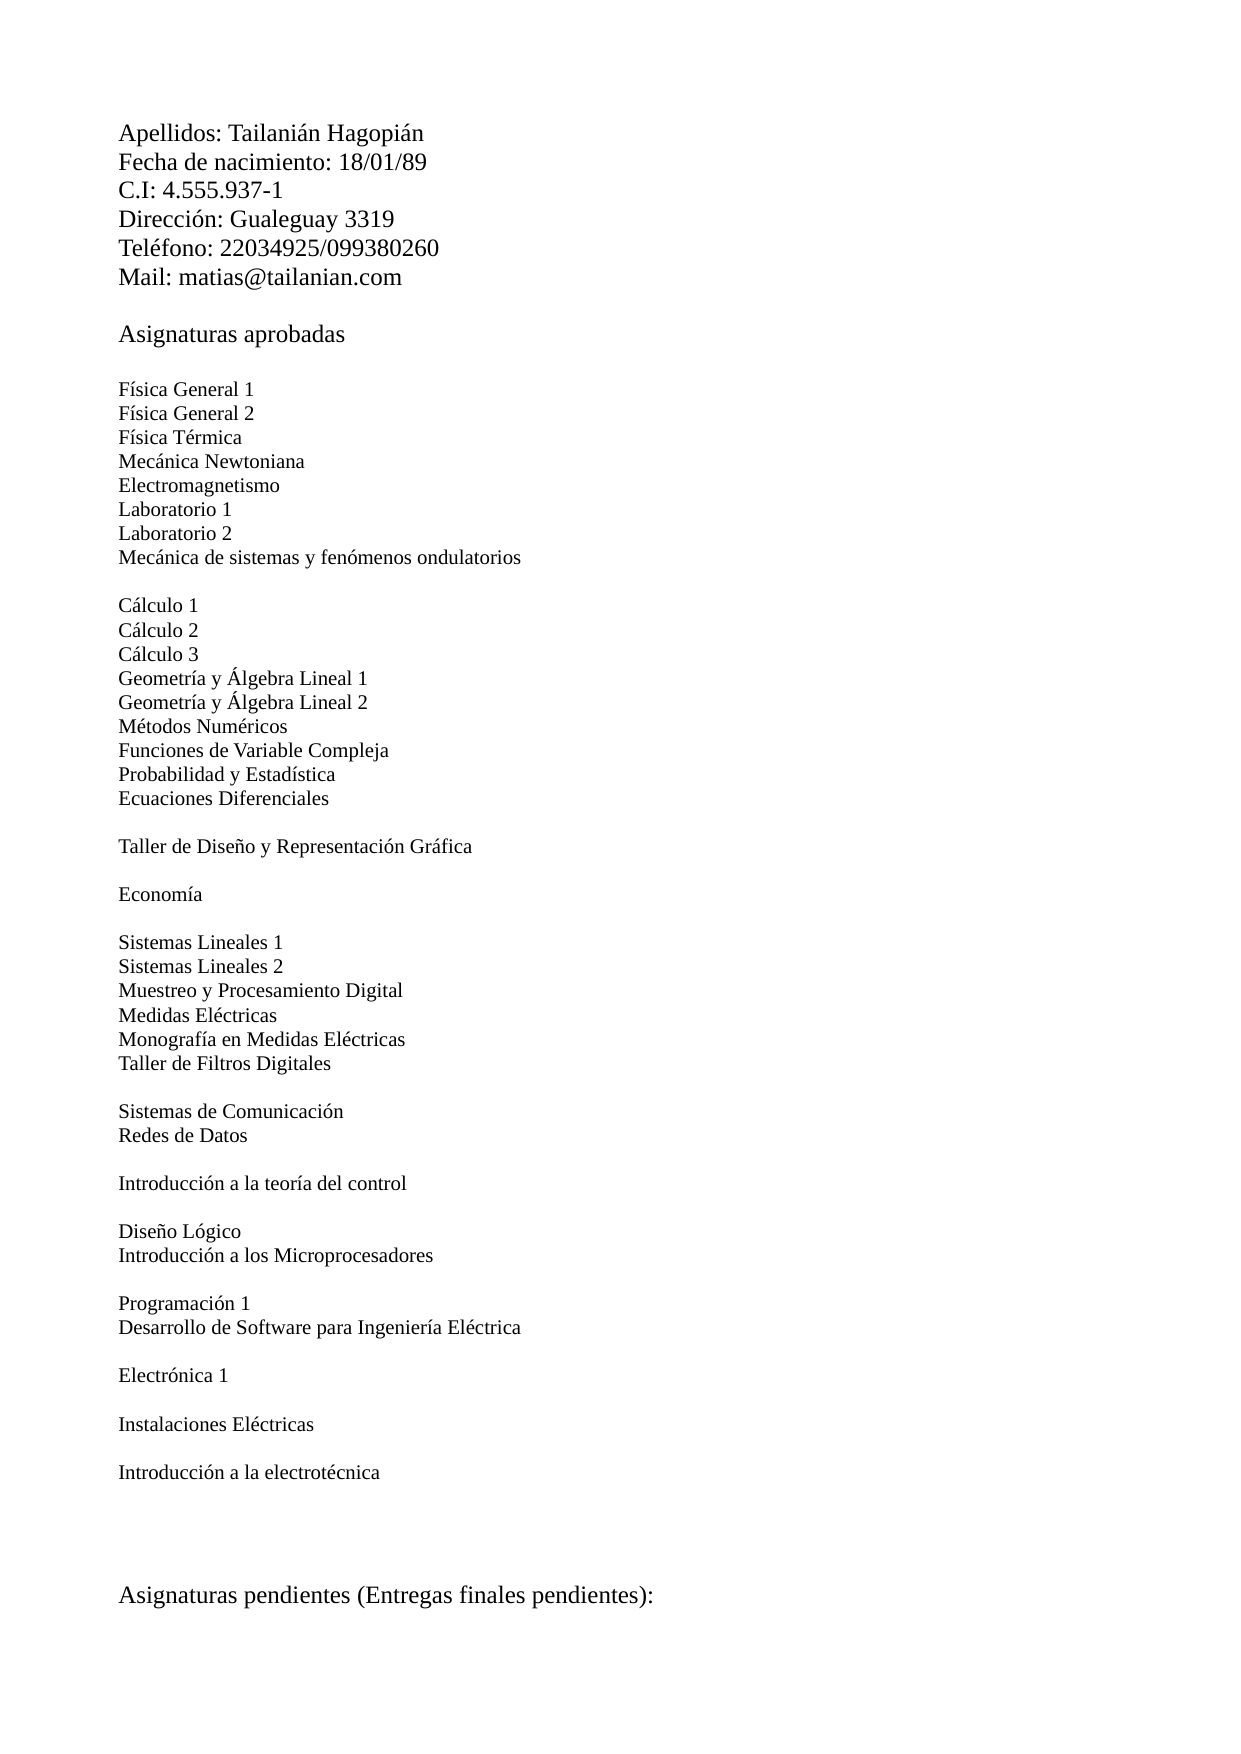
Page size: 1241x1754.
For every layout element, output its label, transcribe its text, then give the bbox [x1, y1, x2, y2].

text Instalaciones Eléctricas [118, 1412, 1122, 1436]
text Electromagnetismo [118, 473, 1122, 497]
text Monografía en Medidas Eléctricas [118, 1027, 1122, 1051]
text Dirección: Gualeguay 3319 [118, 204, 1122, 233]
text Cálculo 1 [118, 593, 1122, 617]
text Electrónica 1 [118, 1363, 1122, 1387]
text Taller de Filtros Digitales [118, 1051, 1122, 1075]
text Métodos Numéricos [118, 714, 1122, 738]
text Ecuaciones Diferenciales [118, 786, 1122, 810]
text Laboratorio 2 [118, 521, 1122, 545]
text Mecánica de sistemas y fenómenos ondulatorios [118, 545, 1122, 569]
text Sistemas de Comunicación [118, 1099, 1122, 1123]
text Diseño Lógico [118, 1219, 1122, 1243]
text Sistemas Lineales 2 [118, 954, 1122, 978]
text Introducción a la electrotécnica [118, 1460, 1122, 1484]
text Geometría y Álgebra Lineal 2 [118, 690, 1122, 714]
text Física General 1 [118, 377, 1122, 401]
text Medidas Eléctricas [118, 1002, 1122, 1027]
text Teléfono: 22034925/099380260 [118, 233, 1122, 262]
text Asignaturas aprobadas [118, 319, 1122, 348]
text Probabilidad y Estadística [118, 762, 1122, 786]
text Redes de Datos [118, 1123, 1122, 1147]
text Introducción a los Microprocesadores [118, 1243, 1122, 1267]
text Introducción a la teoría del control [118, 1171, 1122, 1195]
text Laboratorio 1 [118, 497, 1122, 521]
text Economía [118, 882, 1122, 906]
text Geometría y Álgebra Lineal 1 [118, 666, 1122, 690]
text Muestreo y Procesamiento Digital [118, 978, 1122, 1002]
text C.I: 4.555.937-1 [118, 176, 1122, 204]
text Apellidos: Tailanián Hagopián [118, 118, 1122, 147]
text Cálculo 2 [118, 617, 1122, 642]
text Física General 2 [118, 401, 1122, 425]
text Programación 1 [118, 1291, 1122, 1315]
text Fecha de nacimiento: 18/01/89 [118, 147, 1122, 176]
text Cálculo 3 [118, 642, 1122, 666]
text Sistemas Lineales 1 [118, 930, 1122, 954]
text Desarrollo de Software para Ingeniería Eléctrica [118, 1315, 1122, 1339]
text Física Térmica [118, 425, 1122, 449]
text Mecánica Newtoniana [118, 449, 1122, 473]
text Taller de Diseño y Representación Gráfica [118, 834, 1122, 858]
text Funciones de Variable Compleja [118, 738, 1122, 762]
text Mail: matias@tailanian.com [118, 262, 1122, 291]
text Asignaturas pendientes (Entregas finales pendientes): [118, 1580, 1122, 1609]
